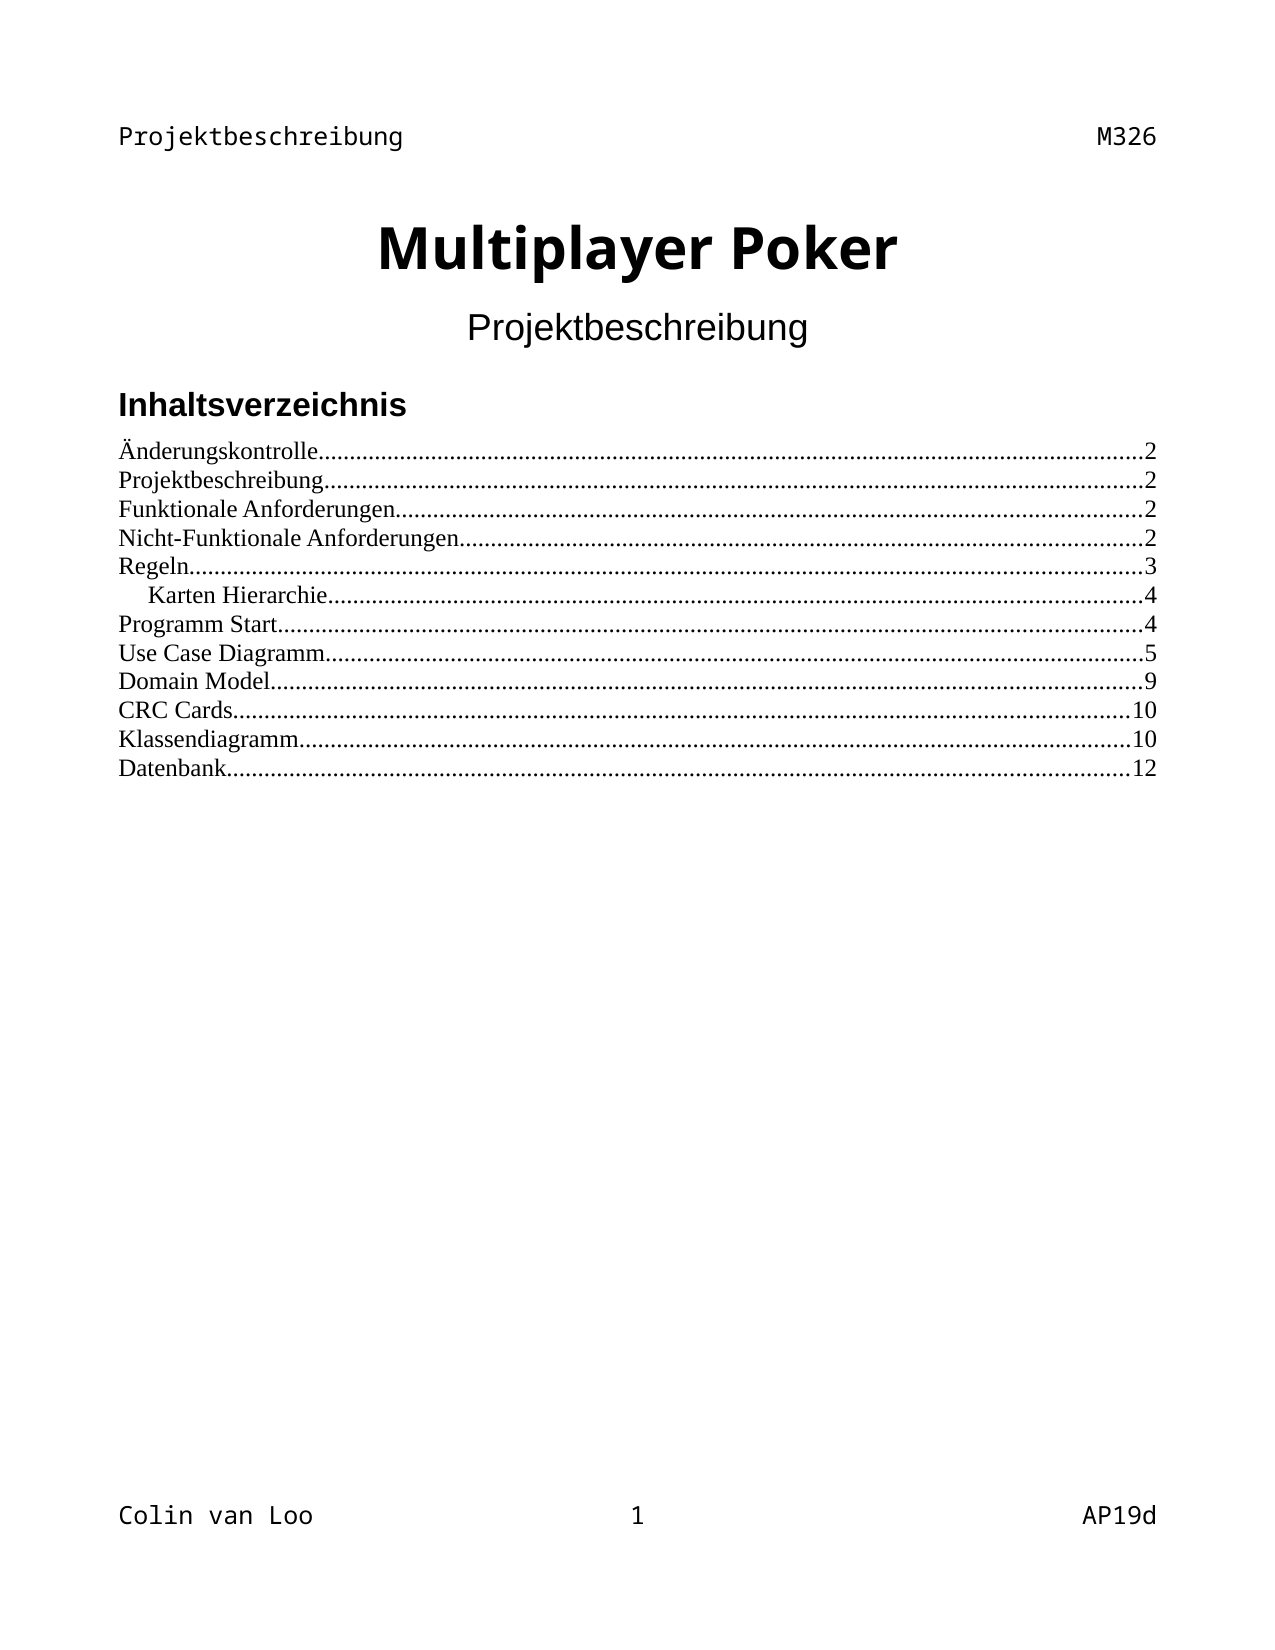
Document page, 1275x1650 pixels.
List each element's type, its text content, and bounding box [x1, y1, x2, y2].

text Projektbeschreibung 2 [118, 465, 1157, 494]
text Use Case Diagramm 5 [118, 638, 1157, 666]
text Nicht-Funktionale Anforderungen 2 [118, 523, 1157, 551]
text Funktionale Anforderungen 2 [118, 494, 1157, 523]
text Änderungskontrolle 2 [118, 436, 1157, 465]
subtitle Inhaltsverzeichnis [118, 386, 1157, 424]
text Datenbank 12 [118, 753, 1157, 781]
text CRC Cards 10 [118, 695, 1157, 724]
text Domain Model 9 [118, 666, 1157, 695]
text Klassendiagramm 10 [118, 724, 1157, 753]
subtitle Projektbeschreibung [118, 305, 1157, 348]
text Regeln 3 [118, 551, 1157, 580]
text Karten Hierarchie 4 [148, 580, 1157, 609]
title Multiplayer Poker [118, 207, 1157, 286]
text Programm Start 4 [118, 609, 1157, 638]
